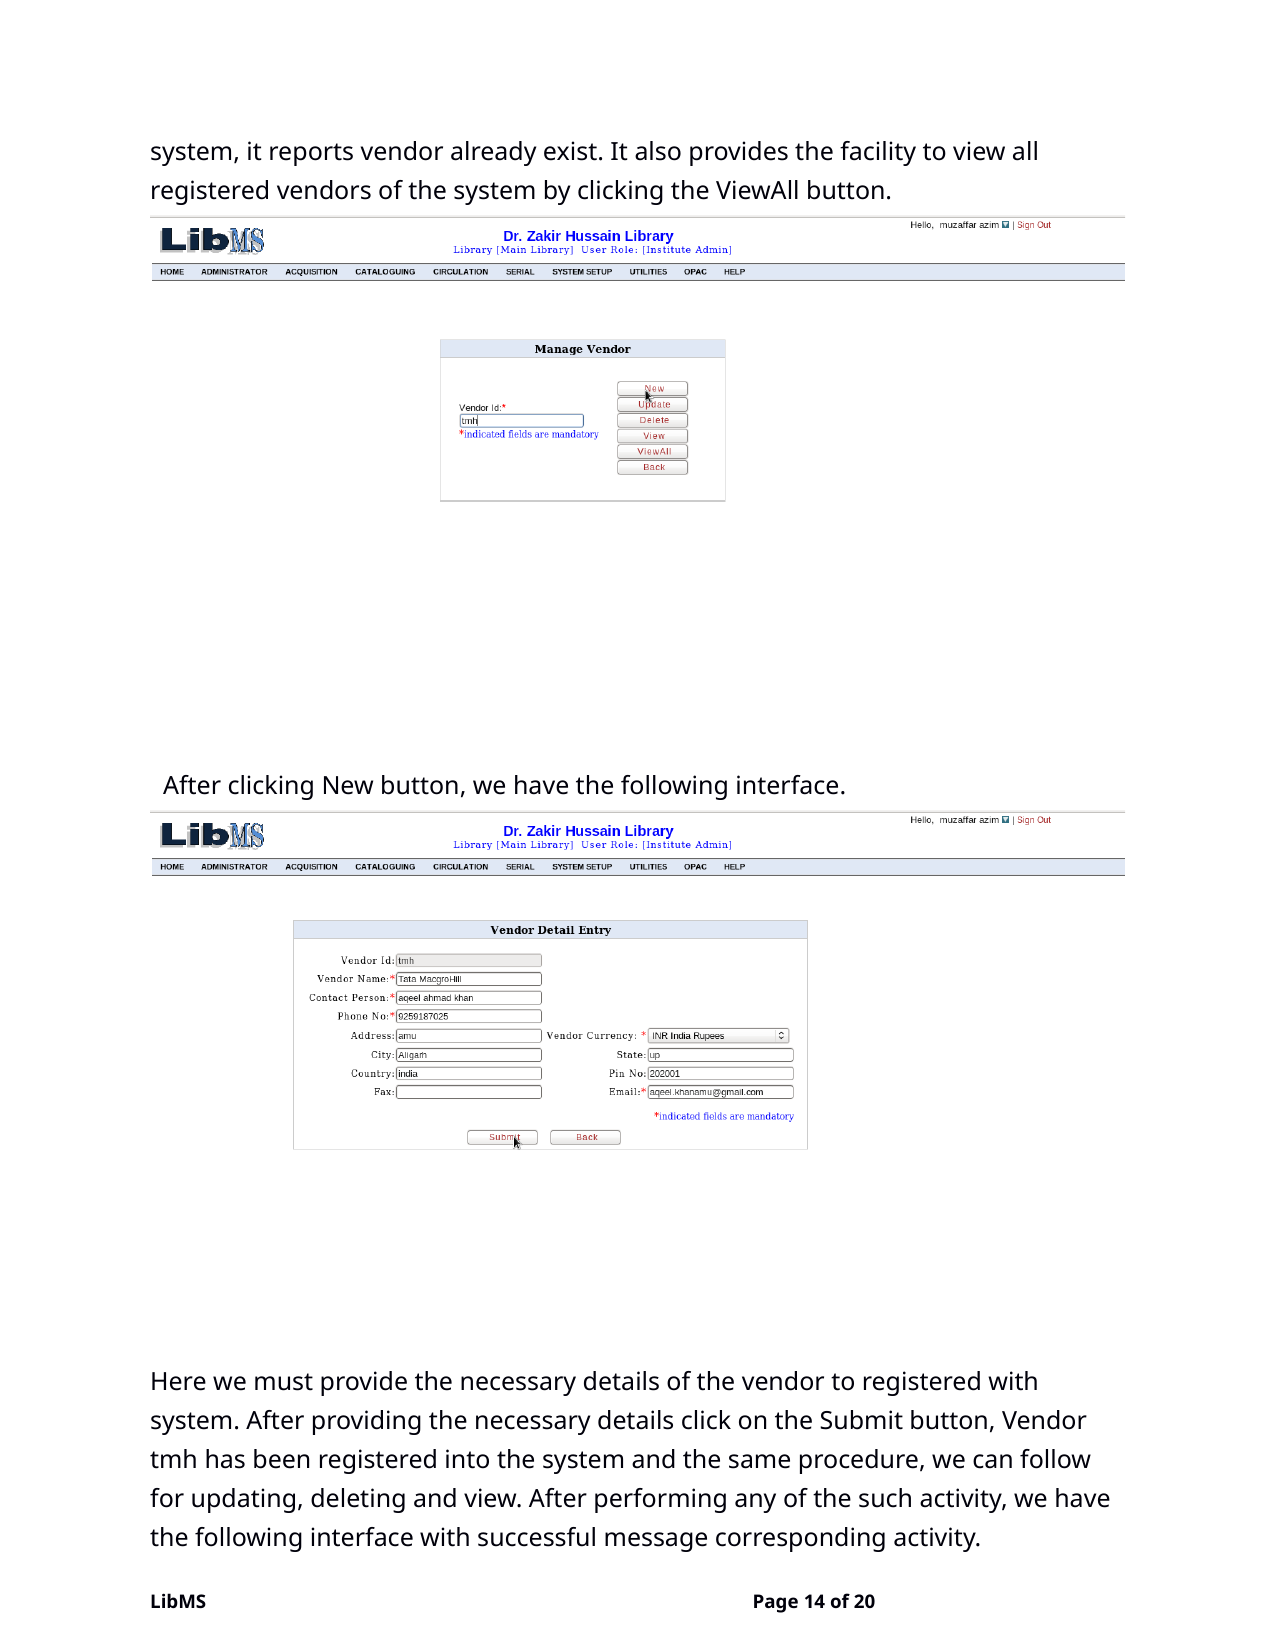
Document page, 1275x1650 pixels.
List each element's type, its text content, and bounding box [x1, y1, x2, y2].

text Here we must provide the necessary details of the vendor to registered with system. After providing the necessary details click on the Submit button, Vendor tmh has been registered into the system and the same procedure, we can follow for updating, deleting and view. After performing any of the such activity, we have the following interface with successful message corresponding activity. [150, 1358, 1125, 1554]
picture [150, 810, 1125, 1358]
text After clicking New button, we have the following interface. [150, 763, 1125, 802]
text system, it reports vendor already exist. It also provides the facility to view all registered vendors of the system by clicking the ViewAll button. [150, 133, 1125, 207]
picture [150, 214, 1125, 763]
